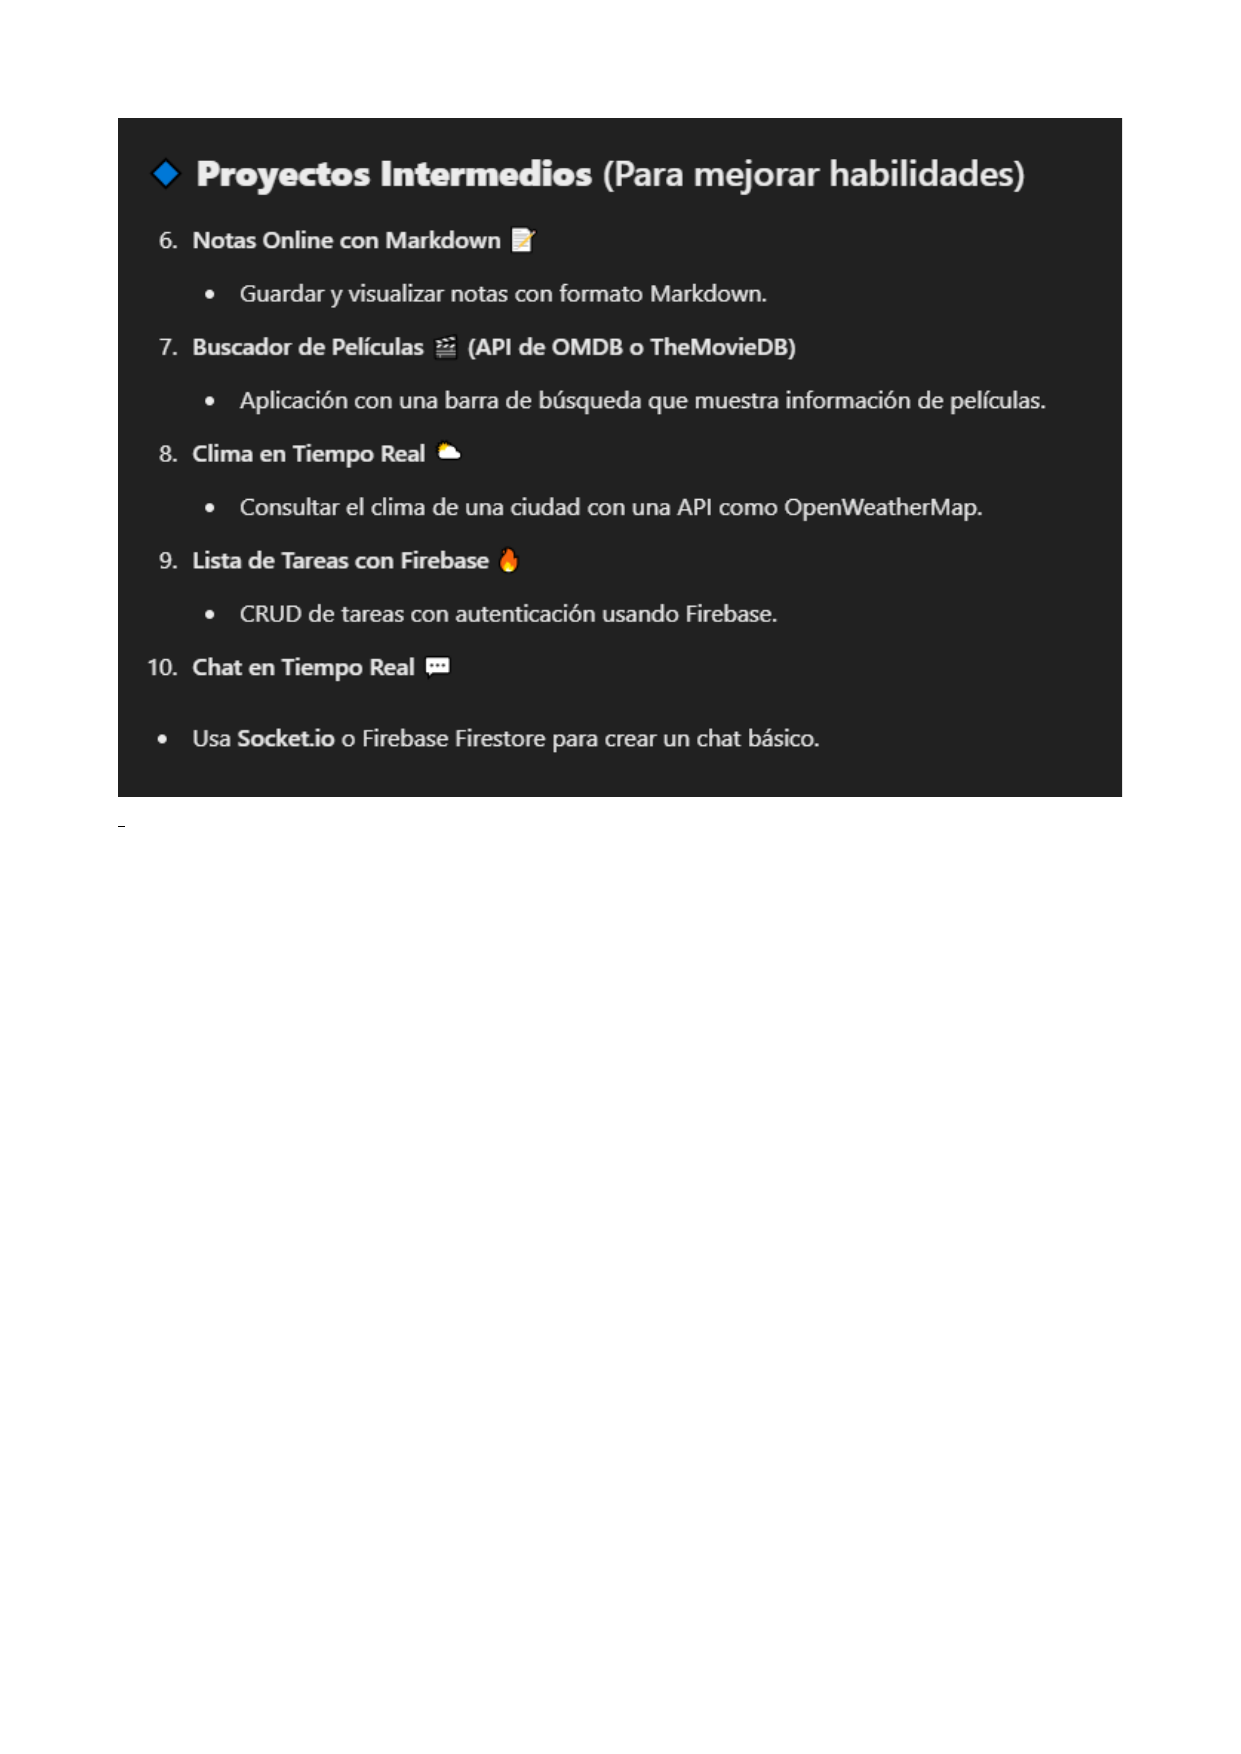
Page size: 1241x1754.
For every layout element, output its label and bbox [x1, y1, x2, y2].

picture [118, 118, 1123, 797]
